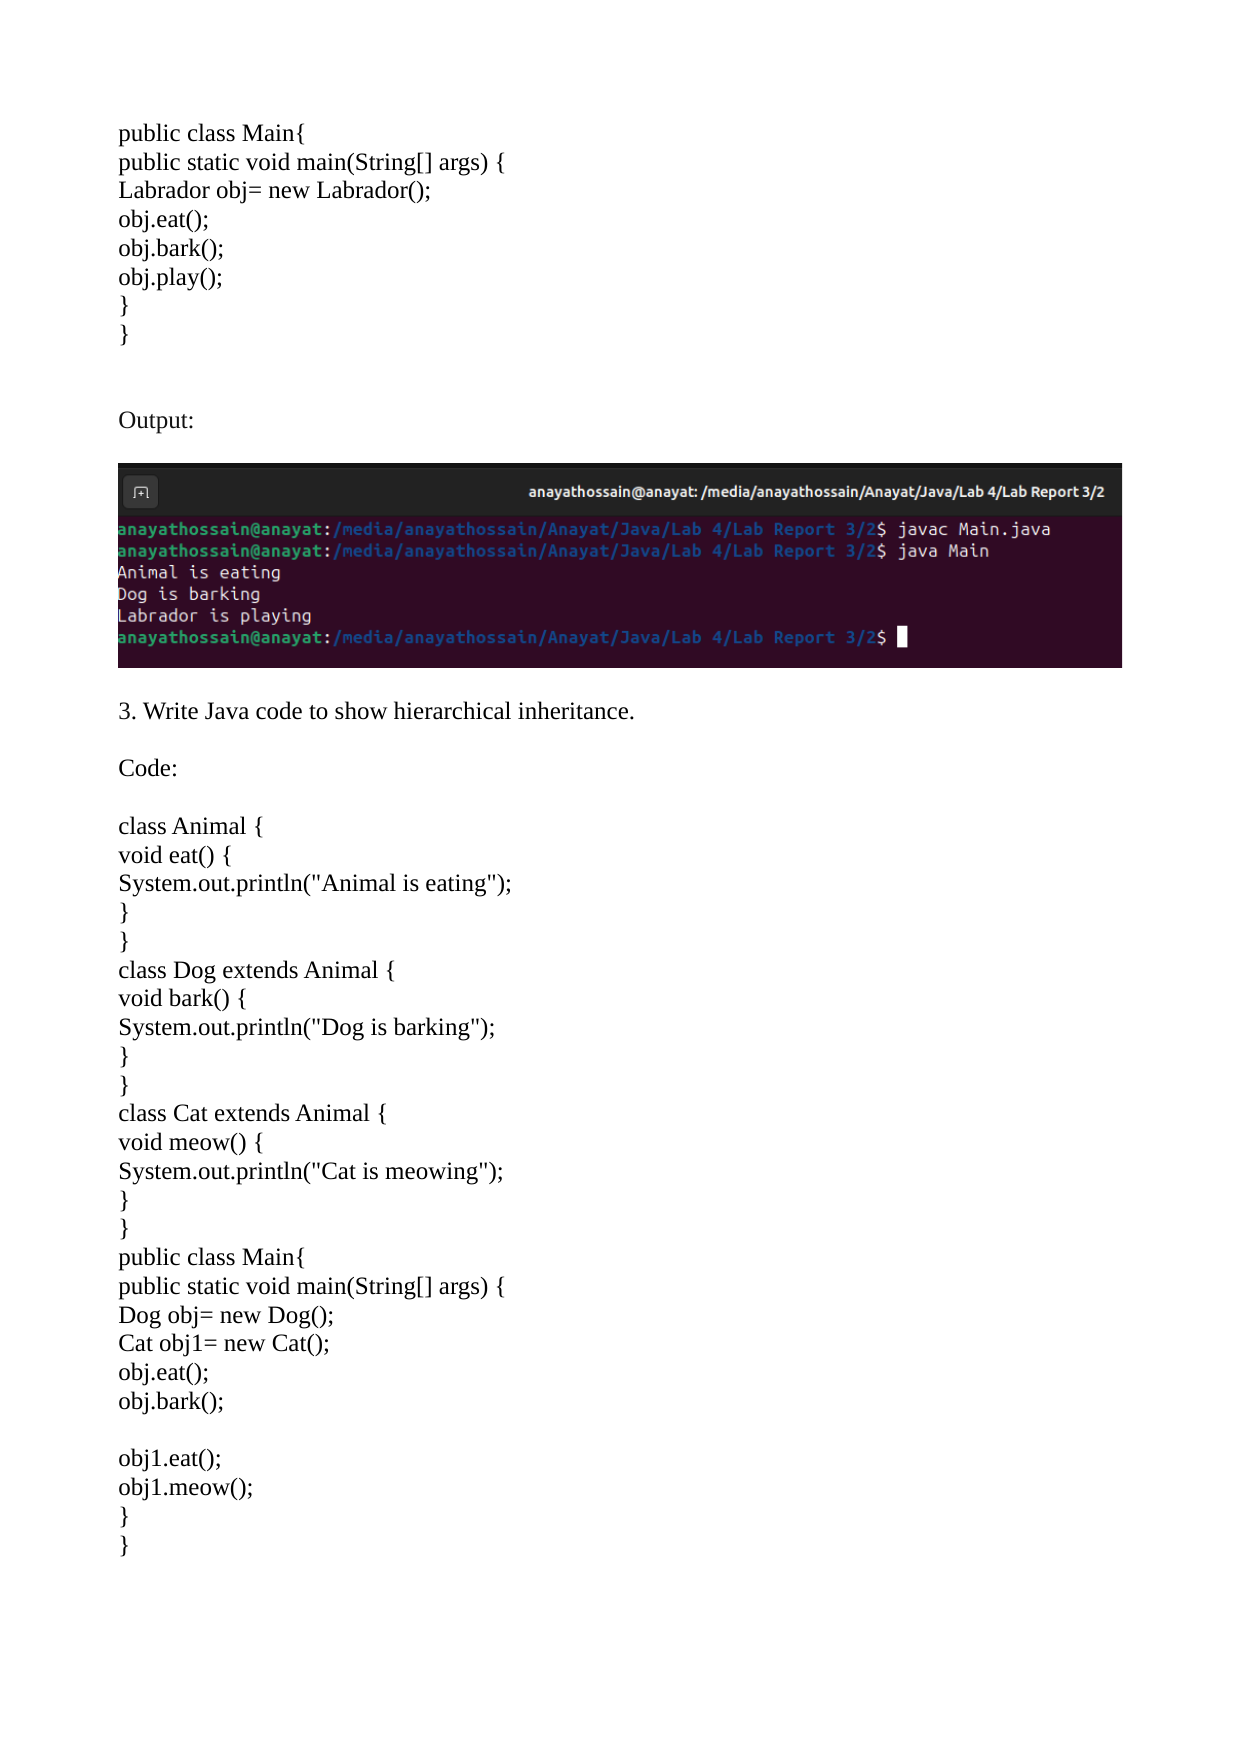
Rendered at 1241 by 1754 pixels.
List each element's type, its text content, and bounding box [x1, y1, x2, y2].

text } [118, 926, 1122, 955]
text void bark() { [118, 983, 1122, 1012]
text System.out.println("Cat is meowing"); [118, 1156, 1122, 1185]
text obj.eat(); [118, 204, 1122, 233]
text } [118, 1070, 1122, 1098]
text void eat() { [118, 840, 1122, 868]
text obj.play(); [118, 262, 1122, 291]
text obj.bark(); [118, 1386, 1122, 1415]
text public class Main{ [118, 118, 1122, 147]
text } [118, 319, 1122, 348]
text Cat obj1= new Cat(); [118, 1328, 1122, 1357]
text obj.bark(); [118, 233, 1122, 262]
text void meow() { [118, 1127, 1122, 1156]
text } [118, 1213, 1122, 1242]
text obj1.meow(); [118, 1472, 1122, 1501]
text public static void main(String[] args) { [118, 1271, 1122, 1300]
text Code: [118, 753, 1122, 782]
text } [118, 1185, 1122, 1213]
text } [118, 897, 1122, 926]
picture [118, 463, 1123, 668]
text } [118, 1530, 1122, 1558]
text obj.eat(); [118, 1357, 1122, 1386]
text System.out.println("Animal is eating"); [118, 868, 1122, 897]
text class Cat extends Animal { [118, 1098, 1122, 1127]
text public class Main{ [118, 1242, 1122, 1271]
text } [118, 291, 1122, 319]
text } [118, 1041, 1122, 1070]
text } [118, 1501, 1122, 1530]
text System.out.println("Dog is barking"); [118, 1012, 1122, 1041]
text class Animal { [118, 811, 1122, 840]
text public static void main(String[] args) { [118, 147, 1122, 176]
text obj1.eat(); [118, 1443, 1122, 1472]
text Output: [118, 406, 1122, 434]
text class Dog extends Animal { [118, 955, 1122, 983]
text Dog obj= new Dog(); [118, 1300, 1122, 1328]
text Labrador obj= new Labrador(); [118, 176, 1122, 204]
text 3. Write Java code to show hierarchical inheritance. [118, 696, 1122, 725]
